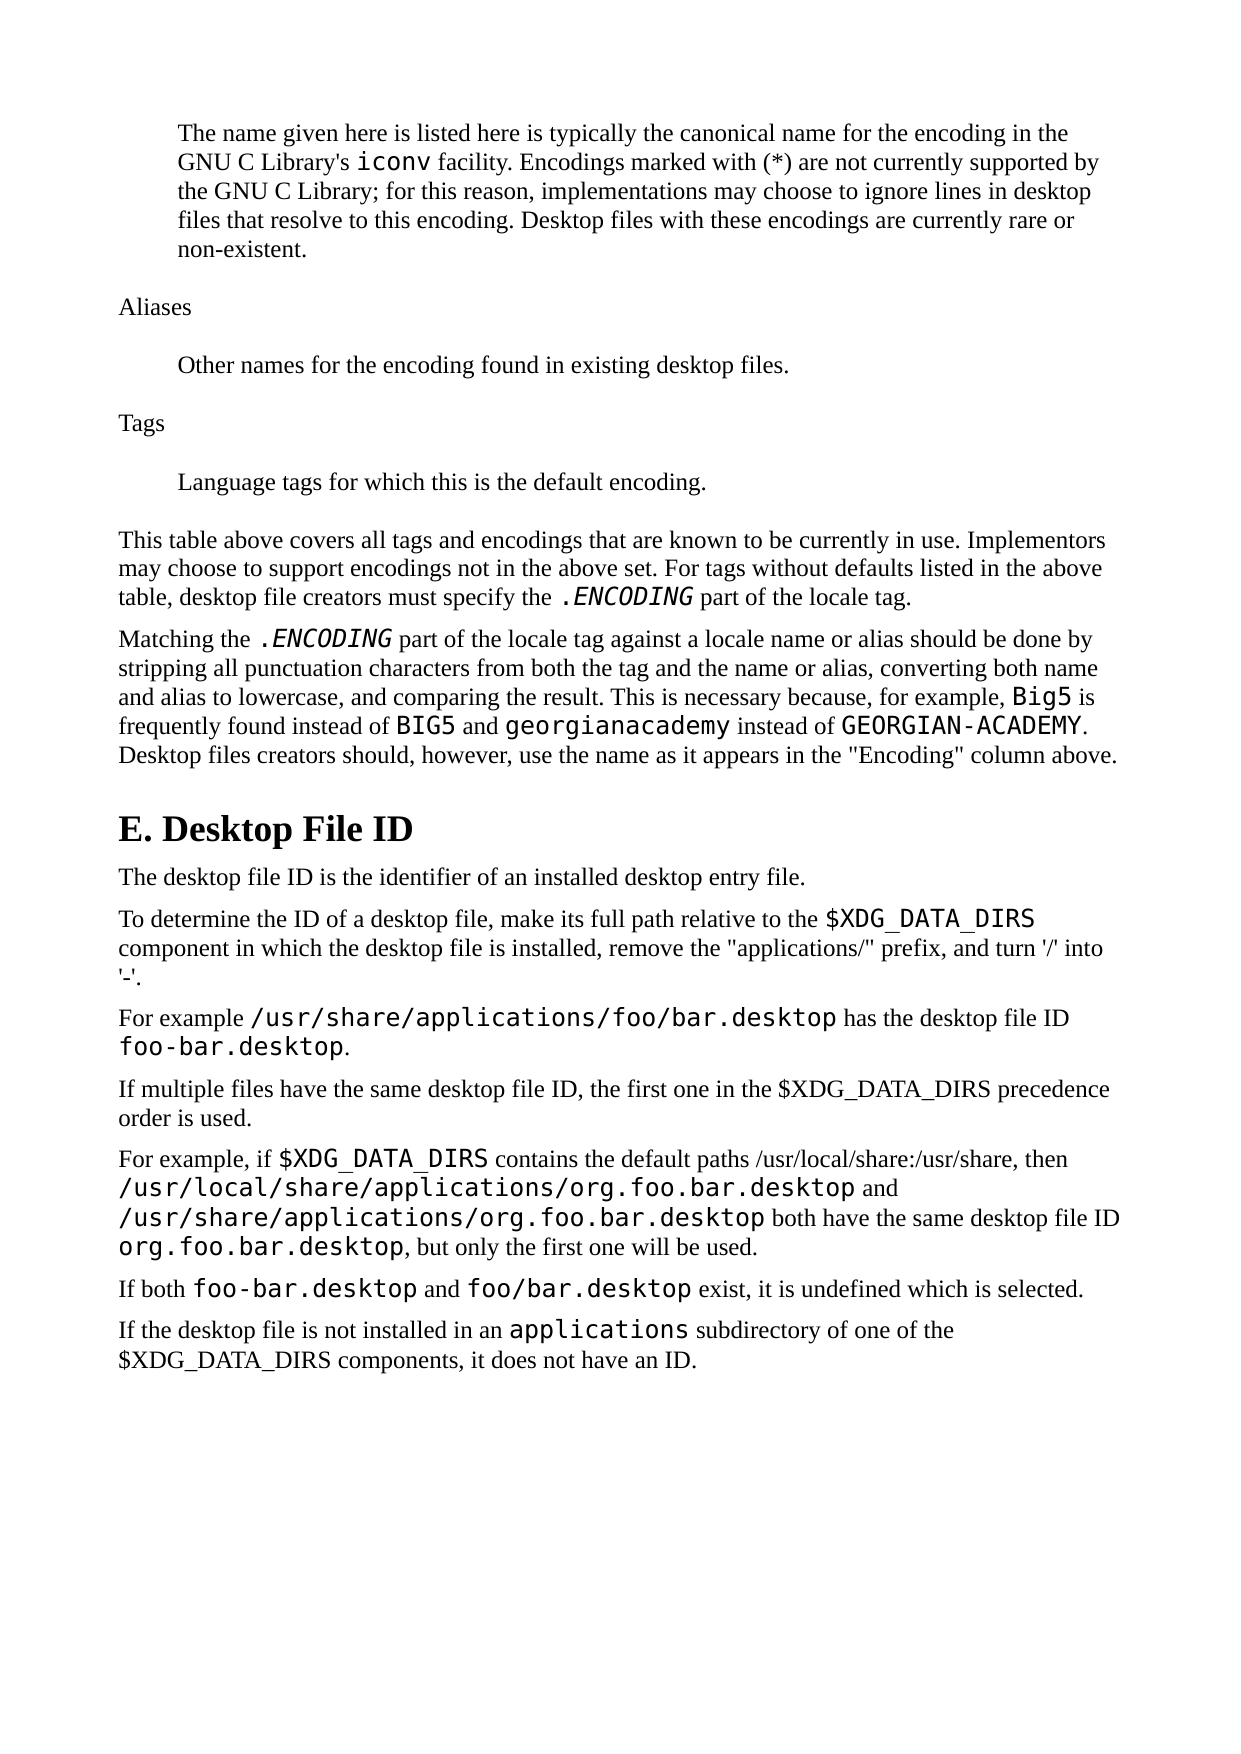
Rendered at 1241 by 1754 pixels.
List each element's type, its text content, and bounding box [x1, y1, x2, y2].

list The name given here is listed here is typically the canonical name for the encoding in the GNU C Library's iconv facility. Encodings marked with (*) are not currently supported by the GNU C Library; for this reason, implementations may choose to ignore lines in desktop files that resolve to this encoding. Desktop files with these encodings are currently rare or non-existent. [177, 118, 1122, 262]
text Matching the .ENCODING part of the locale tag against a locale name or alias should be done by stripping all punctuation characters from both the tag and the name or alias, converting both name and alias to lowercase, and comparing the result. This is necessary because, for example, Big5 is frequently found instead of BIG5 and georgianacademy instead of GEORGIAN-ACADEMY. Desktop files creators should, however, use the name as it appears in the "Encoding" column above. [118, 624, 1122, 769]
subtitle Aliases [118, 292, 1122, 321]
text If both foo-bar.desktop and foo/bar.desktop exist, it is undefined which is selected. [118, 1274, 1122, 1303]
text If multiple files have the same desktop file ID, the first one in the $XDG_DATA_DIRS precedence order is used. [118, 1074, 1122, 1132]
text If the desktop file is not installed in an applications subdirectory of one of the $XDG_DATA_DIRS components, it does not have an ID. [118, 1315, 1122, 1373]
text For example /usr/share/applications/foo/bar.desktop has the desktop file ID foo-bar.desktop. [118, 1003, 1122, 1062]
list Other names for the encoding found in existing desktop files. [177, 350, 1122, 379]
list Language tags for which this is the default encoding. [177, 467, 1122, 495]
text This table above covers all tags and encodings that are known to be currently in use. Implementors may choose to support encodings not in the above set. For tags without defaults listed in the above table, desktop file creators must specify the .ENCODING part of the locale tag. [118, 525, 1122, 612]
text For example, if $XDG_DATA_DIRS contains the default paths /usr/local/share:/usr/share, then /usr/local/share/applications/org.foo.bar.desktop and /usr/share/applications/org.foo.bar.desktop both have the same desktop file ID org.foo.bar.desktop, but only the first one will be used. [118, 1144, 1122, 1261]
subtitle E. Desktop File ID [118, 807, 1122, 850]
subtitle Tags [118, 408, 1122, 437]
text To determine the ID of a desktop file, make its full path relative to the $XDG_DATA_DIRS component in which the desktop file is installed, remove the "applications/" prefix, and turn '/' into '-'. [118, 904, 1122, 991]
text The desktop file ID is the identifier of an installed desktop entry file. [118, 862, 1122, 891]
